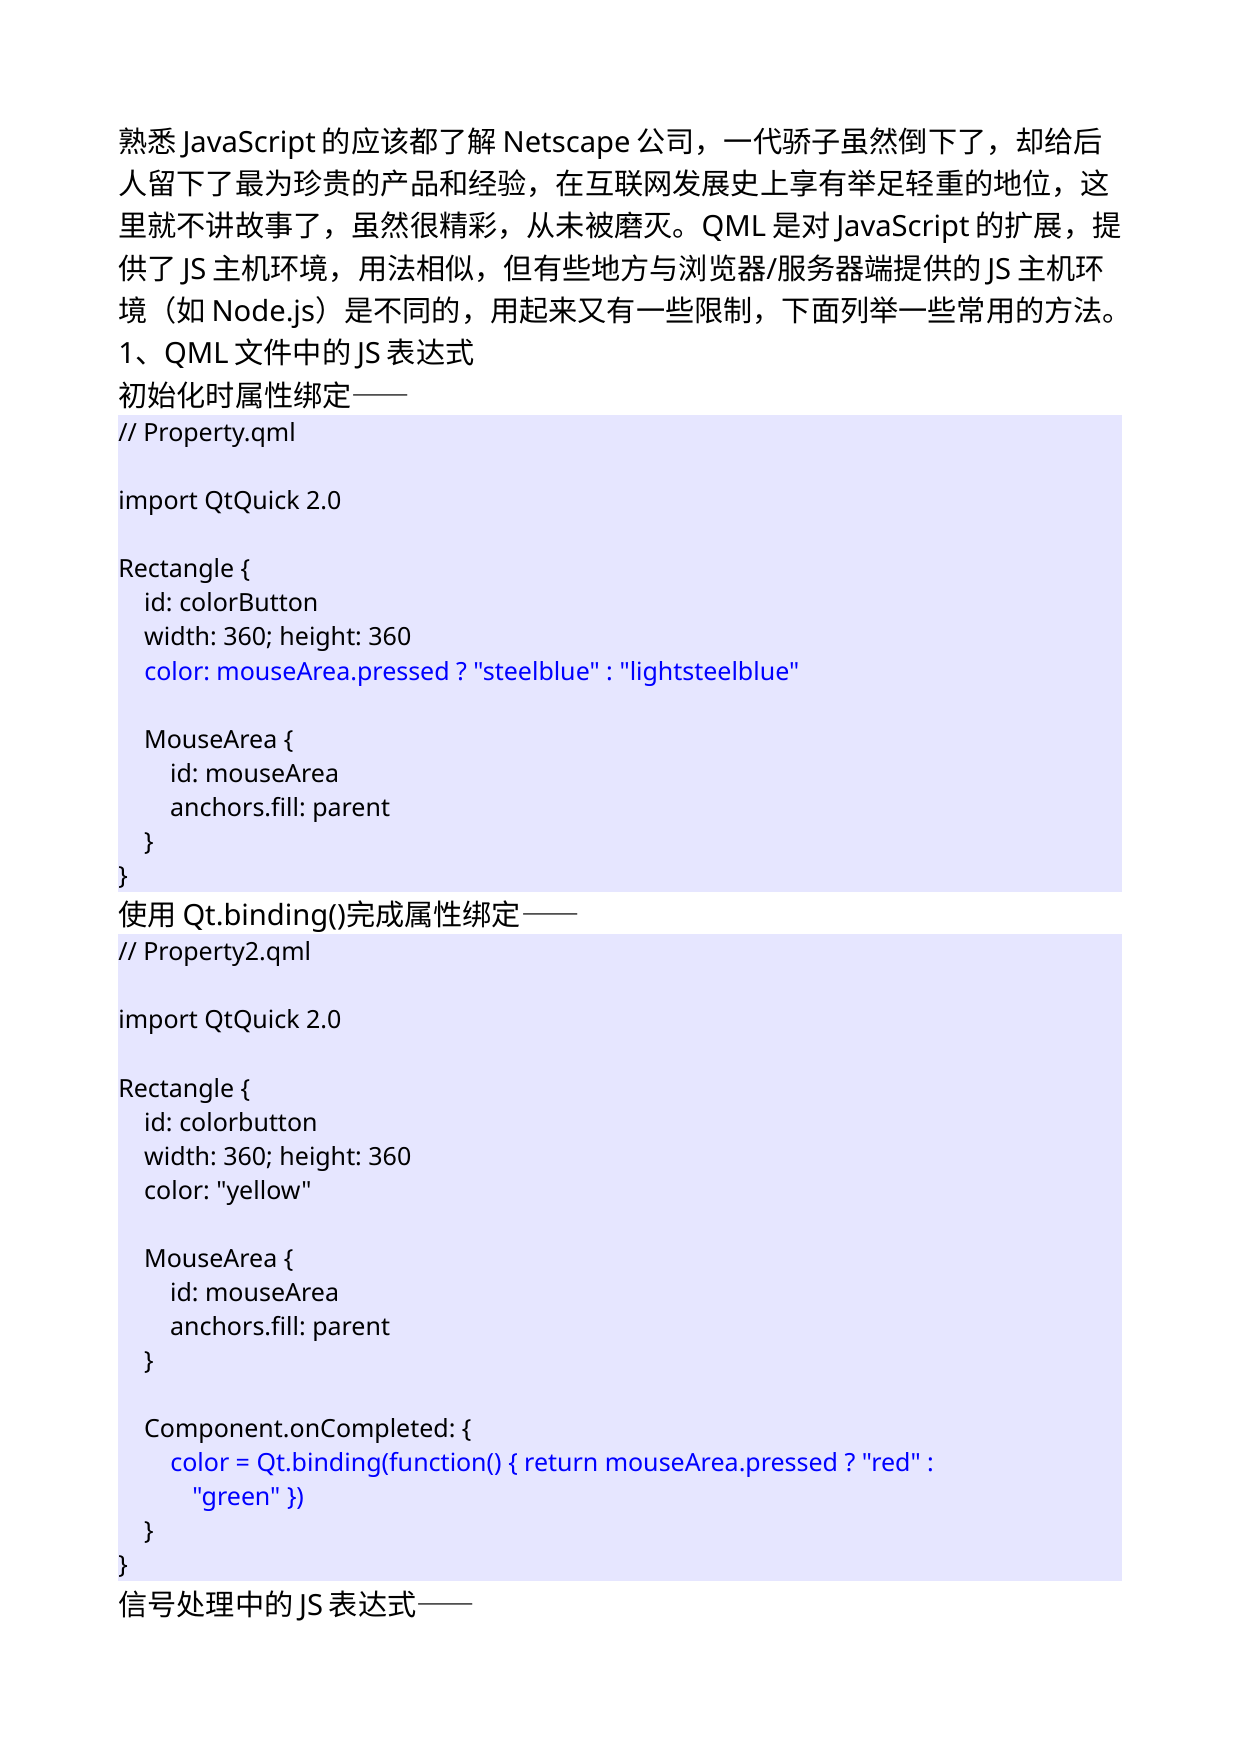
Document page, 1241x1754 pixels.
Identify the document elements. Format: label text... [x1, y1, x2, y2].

text 使用Qt.binding()完成属性绑定—— [118, 892, 1122, 934]
text MouseArea { [118, 721, 1122, 755]
text color: "yellow" [118, 1172, 1122, 1206]
text // Property.qml [118, 415, 1122, 449]
text // Property2.qml [118, 934, 1122, 968]
text width: 360; height: 360 [118, 619, 1122, 653]
text Component.onCompleted: { [118, 1411, 1122, 1445]
text } [118, 823, 1122, 857]
text anchors.fill: parent [118, 789, 1122, 823]
text id: colorButton [118, 585, 1122, 619]
text id: mouseArea [118, 755, 1122, 789]
text 信号处理中的JS表达式—— [118, 1581, 1122, 1623]
text MouseArea { [118, 1241, 1122, 1274]
text width: 360; height: 360 [118, 1138, 1122, 1172]
text color: mouseArea.pressed ? "steelblue" : "lightsteelblue" [118, 653, 1122, 687]
text 熟悉JavaScript的应该都了解Netscape公司，一代骄子虽然倒下了，却给后人留下了最为珍贵的产品和经验，在互联网发展史上享有举足轻重的地位，这里就不讲故事了，虽然很精彩，从未被磨灭。QML是对JavaScript的扩展，提供了JS主机环境，用法相似，但有些地方与浏览器/服务器端提供的JS主机环境（如Node.js）是不同的，用起来又有一些限制，下面列举一些常用的方法。 [118, 118, 1122, 330]
text 初始化时属性绑定—— [118, 372, 1122, 415]
text anchors.fill: parent [118, 1309, 1122, 1343]
text import QtQuick 2.0 [118, 483, 1122, 517]
text Rectangle { [118, 551, 1122, 585]
text color = Qt.binding(function() { return mouseArea.pressed ? "red" : "green" }) [118, 1445, 1122, 1513]
text 1、QML文件中的JS表达式 [118, 330, 1122, 372]
text id: mouseArea [118, 1274, 1122, 1309]
text } [118, 1343, 1122, 1377]
text } [118, 1547, 1122, 1581]
text } [118, 1513, 1122, 1547]
text import QtQuick 2.0 [118, 1002, 1122, 1036]
text id: colorbutton [118, 1104, 1122, 1138]
text } [118, 857, 1122, 892]
text Rectangle { [118, 1070, 1122, 1104]
